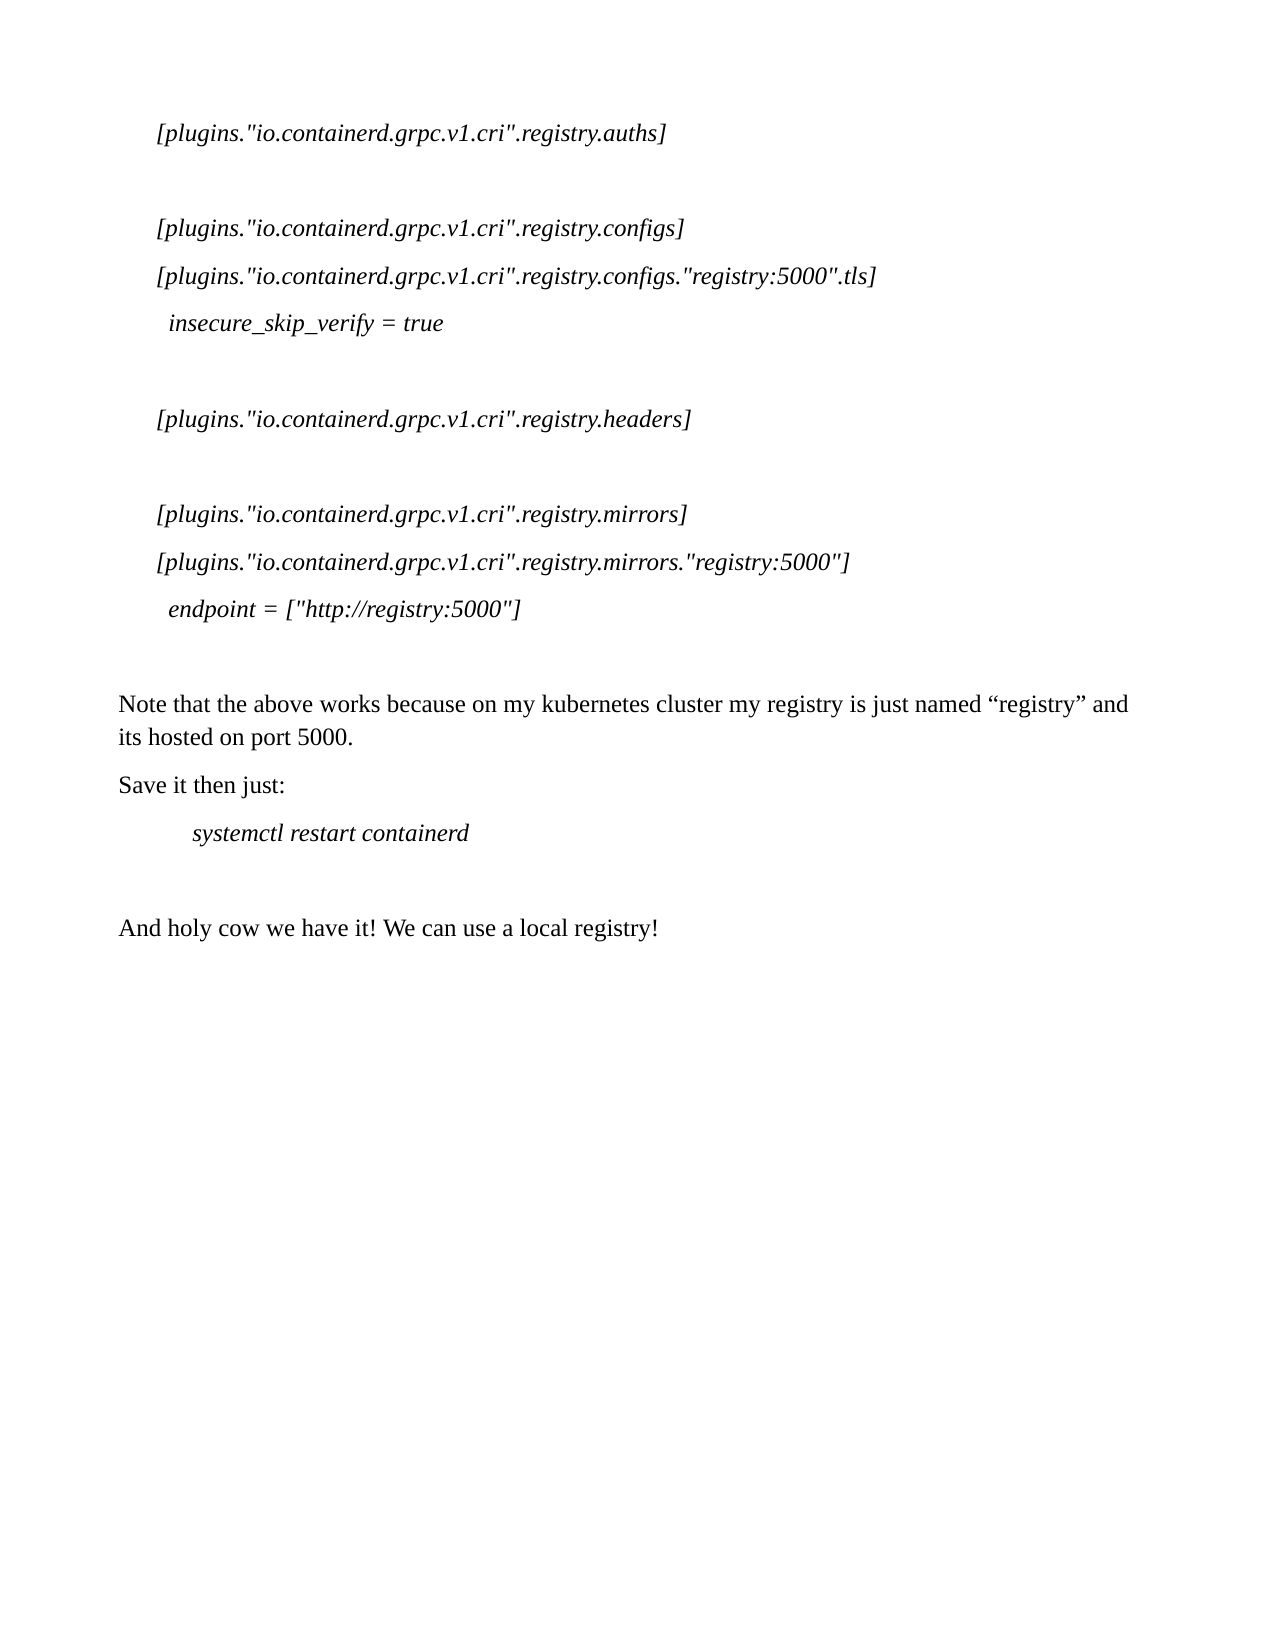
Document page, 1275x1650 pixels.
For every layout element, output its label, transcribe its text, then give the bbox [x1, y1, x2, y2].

text Save it then just: [118, 770, 1157, 799]
text [plugins."io.containerd.grpc.v1.cri".registry.headers] [118, 404, 1157, 432]
text Note that the above works because on my kubernetes cluster my registry is just named “registry” and its hosted on port 5000. [118, 689, 1157, 751]
text [plugins."io.containerd.grpc.v1.cri".registry.auths] [118, 118, 1157, 147]
text [plugins."io.containerd.grpc.v1.cri".registry.mirrors."registry:5000"] [118, 547, 1157, 575]
text And holy cow we have it! We can use a local registry! [118, 913, 1157, 942]
text endpoint = ["http://registry:5000"] [118, 594, 1157, 623]
text [plugins."io.containerd.grpc.v1.cri".registry.mirrors] [118, 499, 1157, 528]
text [plugins."io.containerd.grpc.v1.cri".registry.configs] [118, 213, 1157, 242]
text insecure_skip_verify = true [118, 308, 1157, 337]
text [plugins."io.containerd.grpc.v1.cri".registry.configs."registry:5000".tls] [118, 261, 1157, 290]
text systemctl restart containerd [118, 818, 1157, 846]
